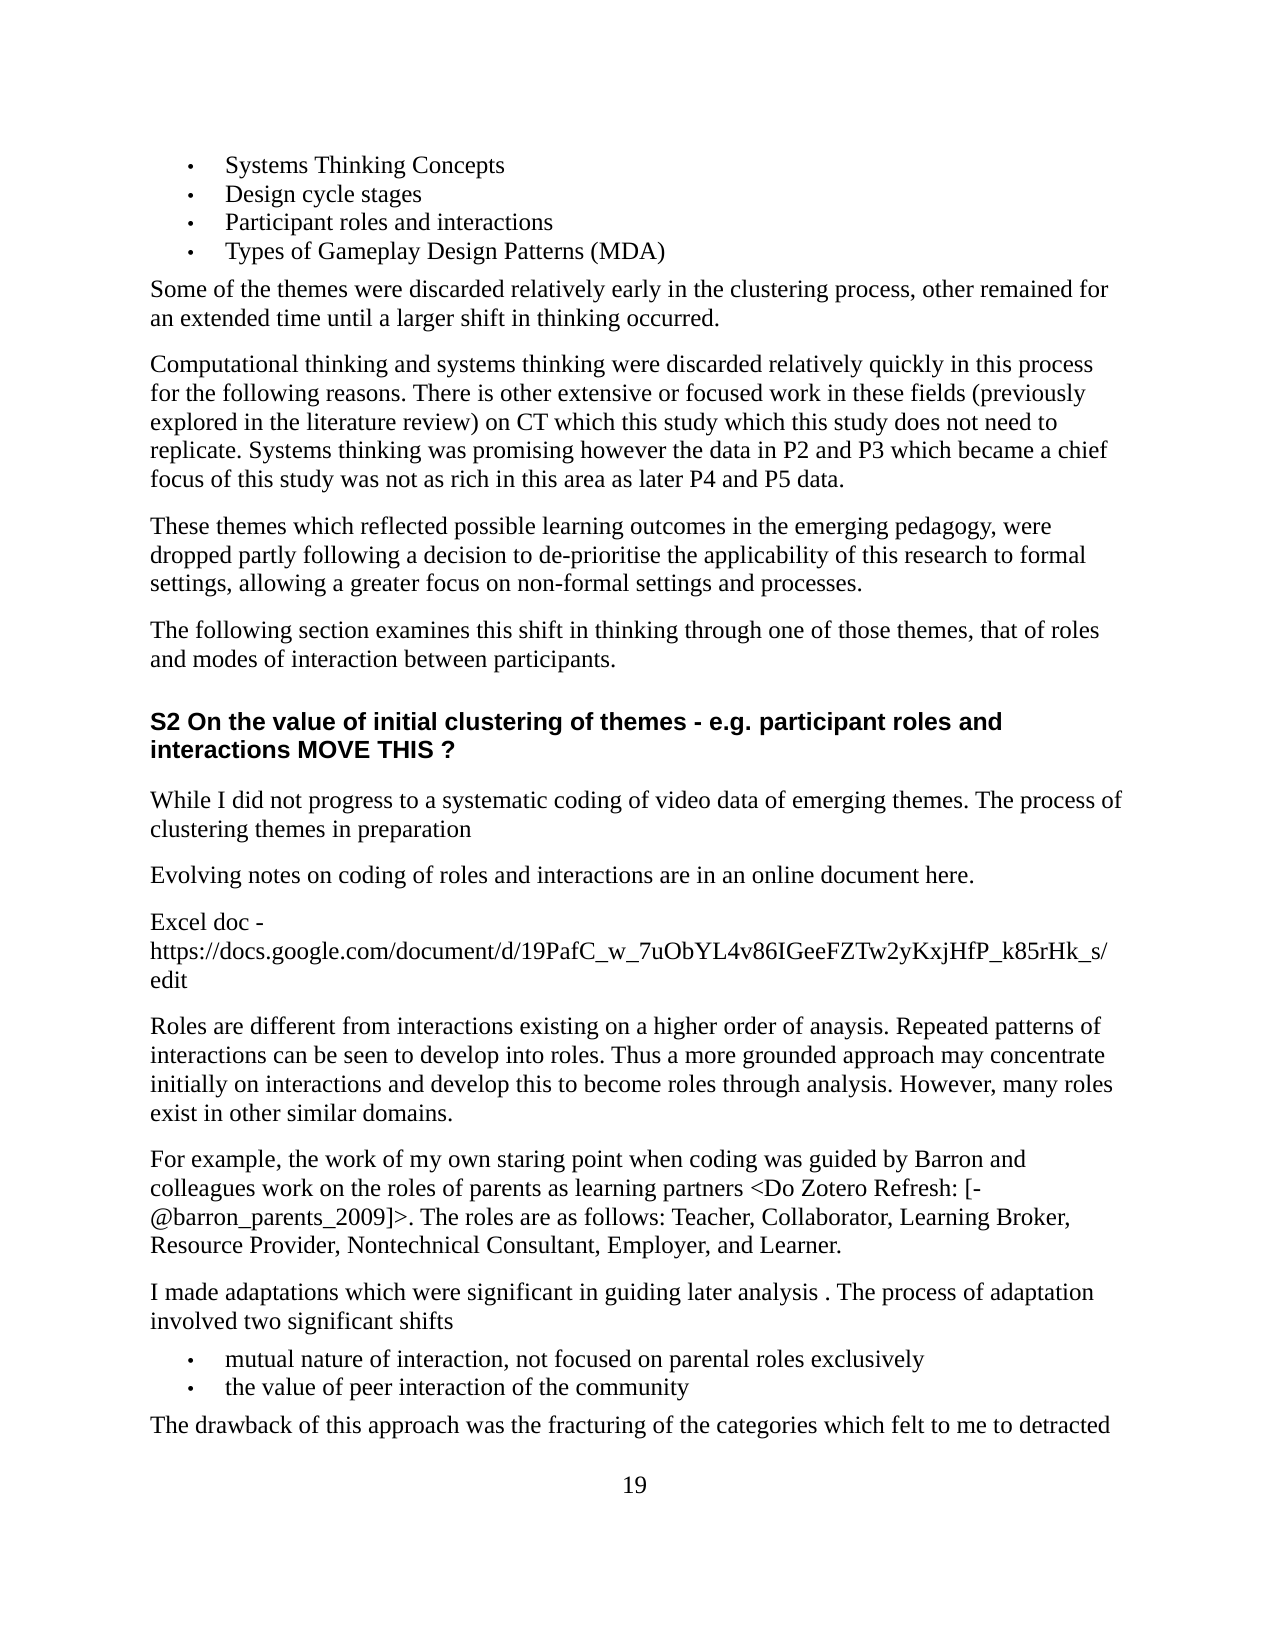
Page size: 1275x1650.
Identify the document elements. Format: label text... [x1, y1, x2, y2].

text These themes which reflected possible learning outcomes in the emerging pedagogy, were dropped partly following a decision to de-prioritise the applicability of this research to formal settings, allowing a greater focus on non-formal settings and processes. [150, 511, 1125, 597]
list Design cycle stages [187, 179, 1125, 207]
text For example, the work of my own staring point when coding was guided by Barron and colleagues work on the roles of parents as learning partners <Do Zotero Refresh: [-@barron_parents_2009]>. The roles are as follows: Teacher, Collaborator, Learning Broker, Resource Provider, Nontechnical Consultant, Employer, and Learner. [150, 1144, 1125, 1259]
subtitle S2 On the value of initial clustering of themes - e.g. participant roles and interactions MOVE THIS ? [150, 707, 1125, 764]
text Evolving notes on coding of roles and interactions are in an online document here. [150, 861, 1125, 889]
list mutual nature of interaction, not focused on parental roles exclusively [187, 1344, 1125, 1372]
list Participant roles and interactions [187, 207, 1125, 236]
list the value of peer interaction of the community [187, 1372, 1125, 1401]
text Excel doc - https://docs.google.com/document/d/19PafC_w_7uObYL4v86IGeeFZTw2yKxjHfP_k85rHk_s/edit [150, 907, 1125, 993]
text Roles are different from interactions existing on a higher order of anaysis. Repeated patterns of interactions can be seen to develop into roles. Thus a more grounded approach may concentrate initially on interactions and develop this to become roles through analysis. However, many roles exist in other similar domains. [150, 1011, 1125, 1126]
list Types of Gameplay Design Patterns (MDA) [187, 236, 1125, 265]
text Computational thinking and systems thinking were discarded relatively quickly in this process for the following reasons. There is other extensive or focused work in these fields (previously explored in the literature review) on CT which this study which this study does not need to replicate. Systems thinking was promising however the data in P2 and P3 which became a chief focus of this study was not as rich in this area as later P4 and P5 data. [150, 349, 1125, 493]
text Some of the themes were discarded relatively early in the clustering process, other remained for an extended time until a larger shift in thinking occurred. [150, 274, 1125, 331]
text I made adaptations which were significant in guiding later analysis . The process of adaptation involved two significant shifts [150, 1277, 1125, 1335]
text The following section examines this shift in thinking through one of those themes, that of roles and modes of interaction between participants. [150, 615, 1125, 673]
text While I did not progress to a systematic coding of video data of emerging themes. The process of clustering themes in preparation [150, 785, 1125, 843]
text The drawback of this approach was the fracturing of the categories which felt to me to detracted [150, 1410, 1125, 1439]
list Systems Thinking Concepts [187, 150, 1125, 179]
